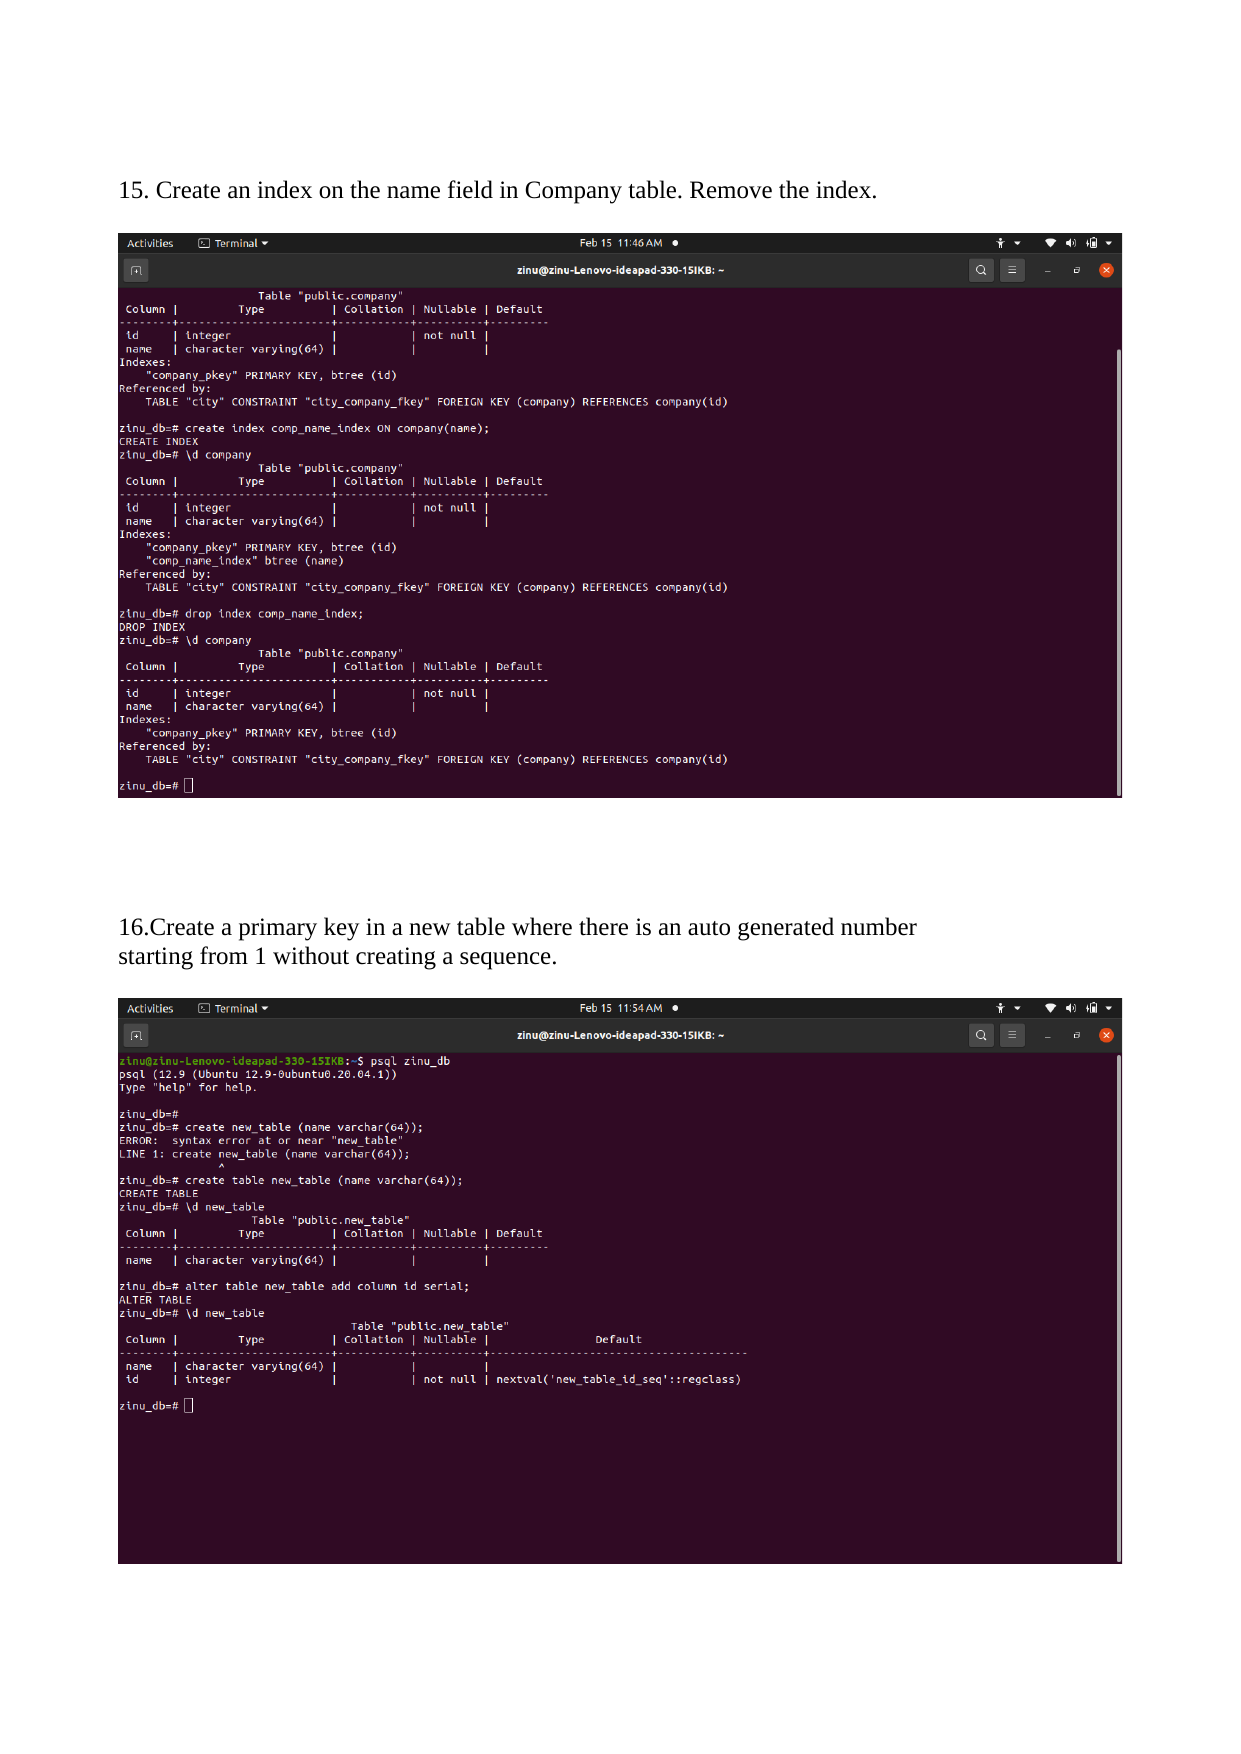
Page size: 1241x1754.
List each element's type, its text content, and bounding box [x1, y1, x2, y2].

picture [118, 998, 1123, 1564]
text starting from 1 without creating a sequence. [118, 941, 1122, 970]
text 16.Create a primary key in a new table where there is an auto generated number [118, 912, 1122, 941]
text 15. Create an index on the name field in Company table. Remove the index. [118, 176, 1122, 204]
picture [118, 233, 1123, 798]
